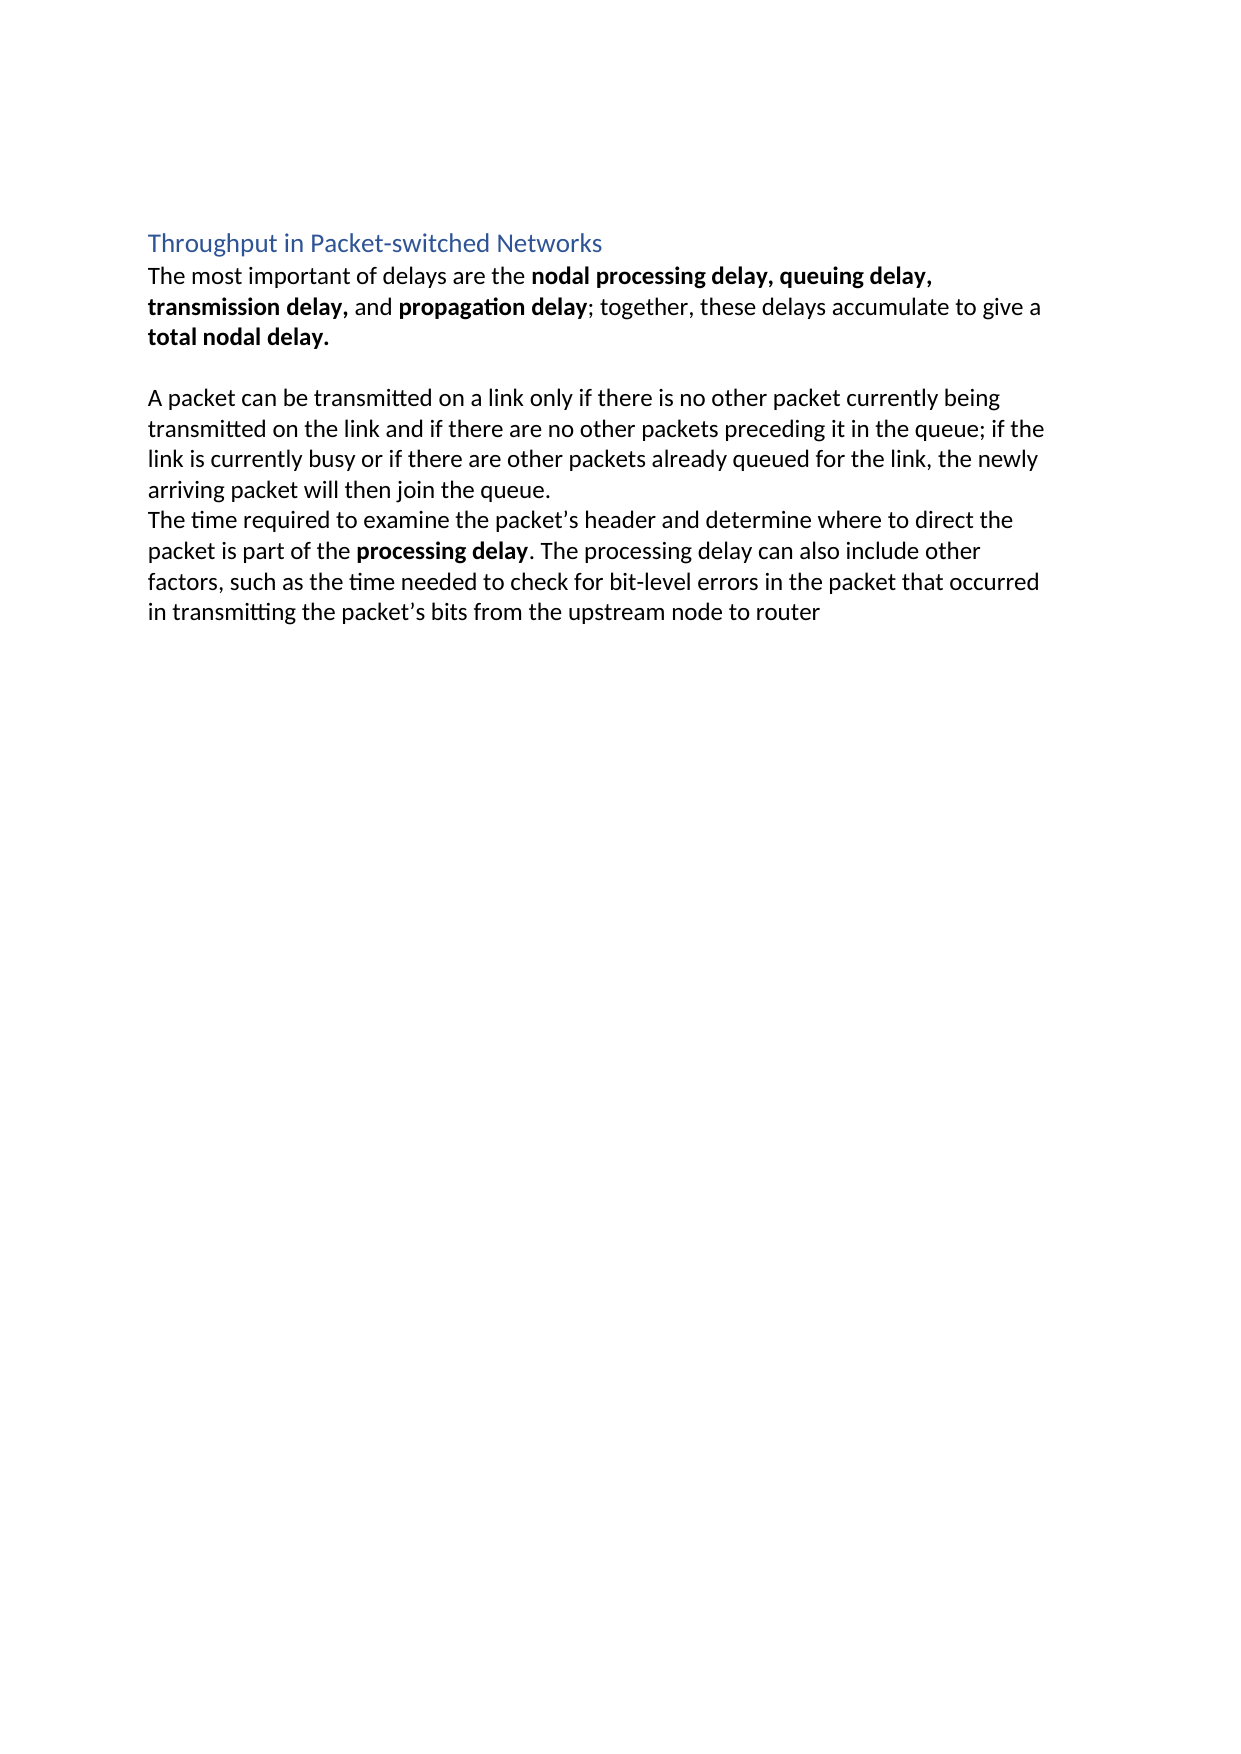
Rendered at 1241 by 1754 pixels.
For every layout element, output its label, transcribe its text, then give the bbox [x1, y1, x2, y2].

text A packet can be transmitted on a link only if there is no other packet currently being transmitted on the link and if there are no other packets preceding it in the queue; if the link is currently busy or if there are other packets already queued for the link, the newly arriving packet will then join the queue. [148, 382, 1048, 504]
text The most important of delays are the nodal processing delay, queuing delay, transmission delay, and propagation delay; together, these delays accumulate to give a total nodal delay. [148, 260, 1048, 352]
text The time required to examine the packet’s header and determine where to direct the packet is part of the processing delay. The processing delay can also include other factors, such as the time needed to check for bit-level errors in the packet that occurred in transmitting the packet’s bits from the upstream node to router [148, 504, 1048, 627]
subtitle Throughput in Packet-switched Networks [148, 226, 1048, 259]
